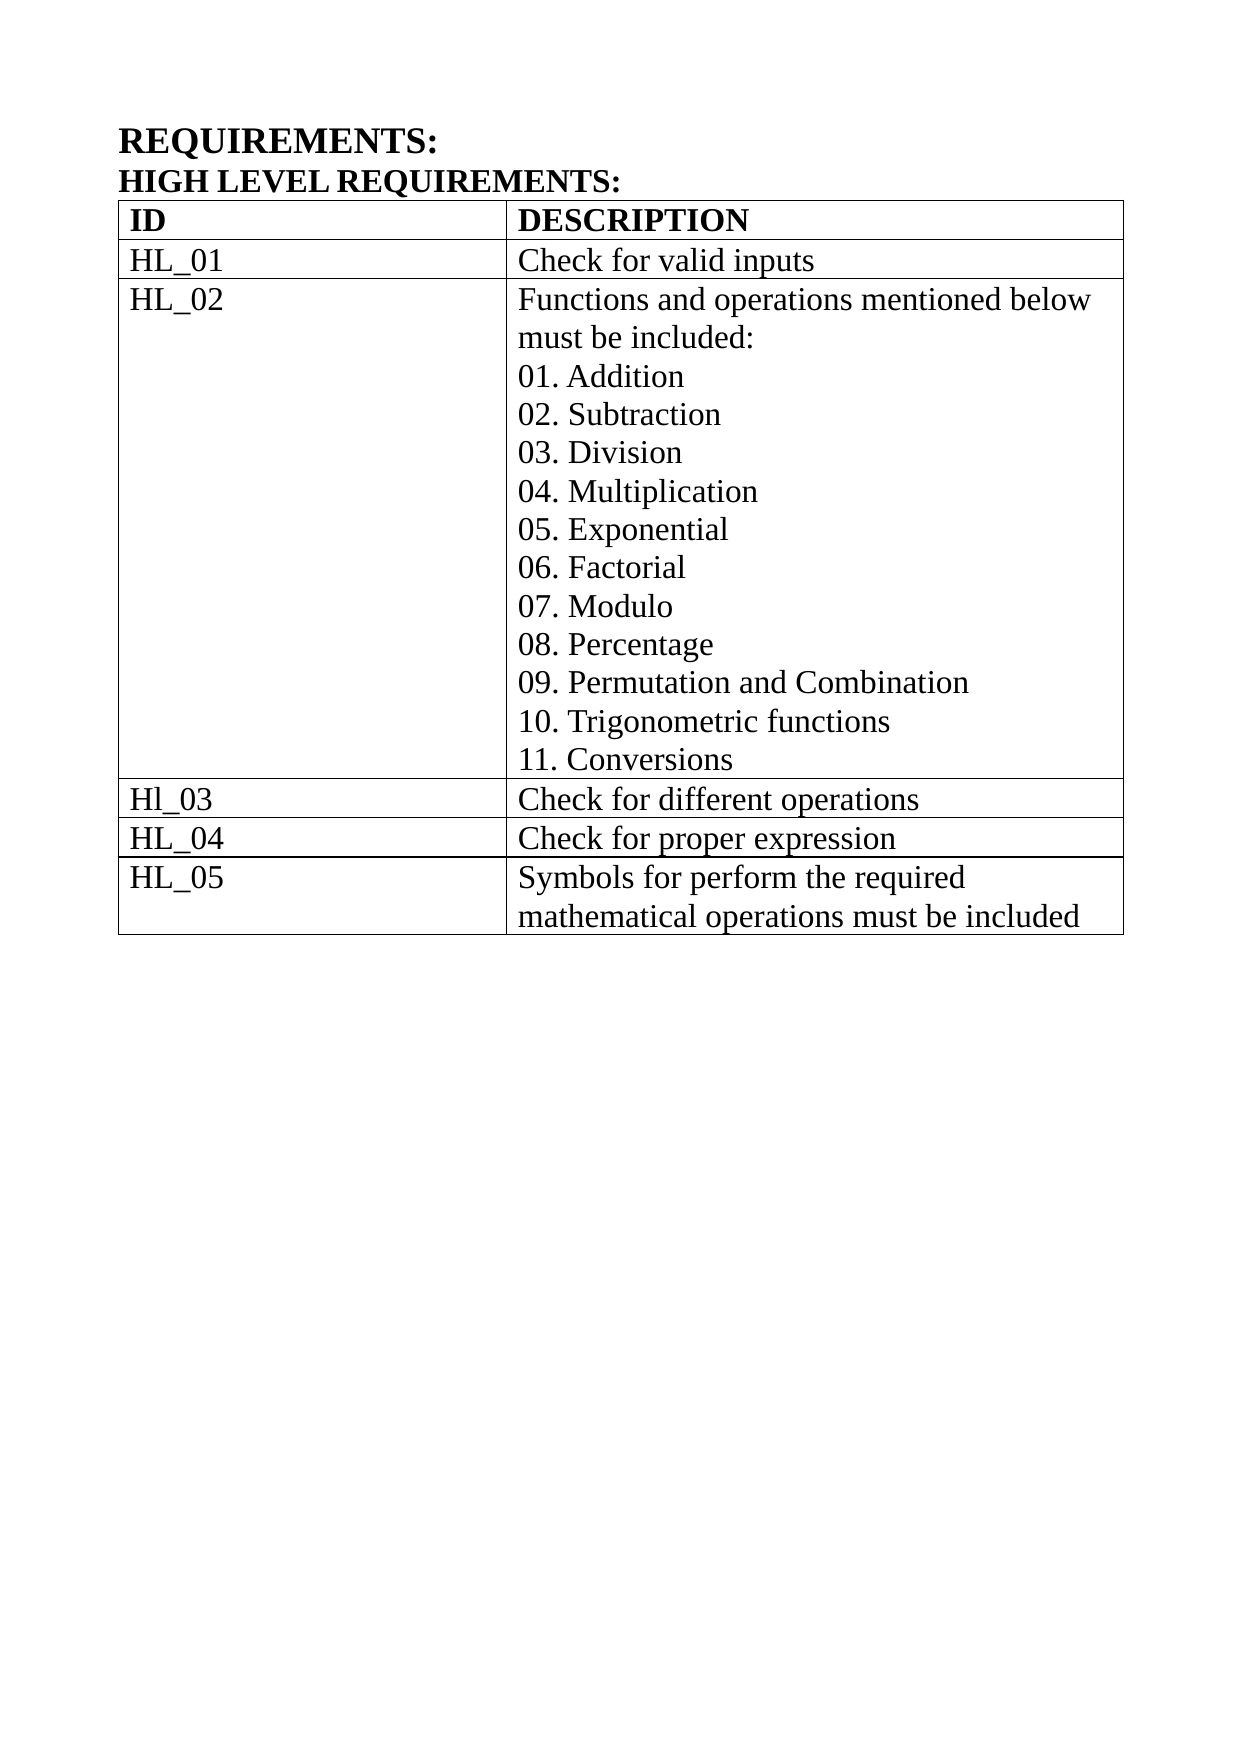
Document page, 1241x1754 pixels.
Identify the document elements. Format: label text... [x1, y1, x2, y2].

table_cell Check for different operations [507, 779, 1123, 817]
text REQUIREMENTS: [118, 118, 1122, 161]
table_cell HL_02 [119, 279, 506, 778]
table_header DESCRIPTION [507, 201, 1123, 239]
table_cell HL_05 [119, 858, 506, 934]
table_cell Symbols for perform the required mathematical operations must be included [507, 858, 1123, 934]
table_cell HL_04 [119, 818, 506, 856]
table_cell Check for valid inputs [507, 240, 1123, 278]
table_cell Hl_03 [119, 779, 506, 817]
table_cell HL_01 [119, 240, 506, 278]
text HIGH LEVEL REQUIREMENTS: [118, 161, 1122, 199]
table_header ID [119, 201, 506, 239]
table_cell Functions and operations mentioned below must be included: 01. Addition 02. Subtraction 03. Division 04. Multiplication 05. Exponential 06. Factorial 07. Modulo 08. Percentage 09. Permutation and Combination 10. Trigonometric functions 11. Conversions [507, 279, 1123, 778]
table_cell Check for proper expression [507, 818, 1123, 856]
